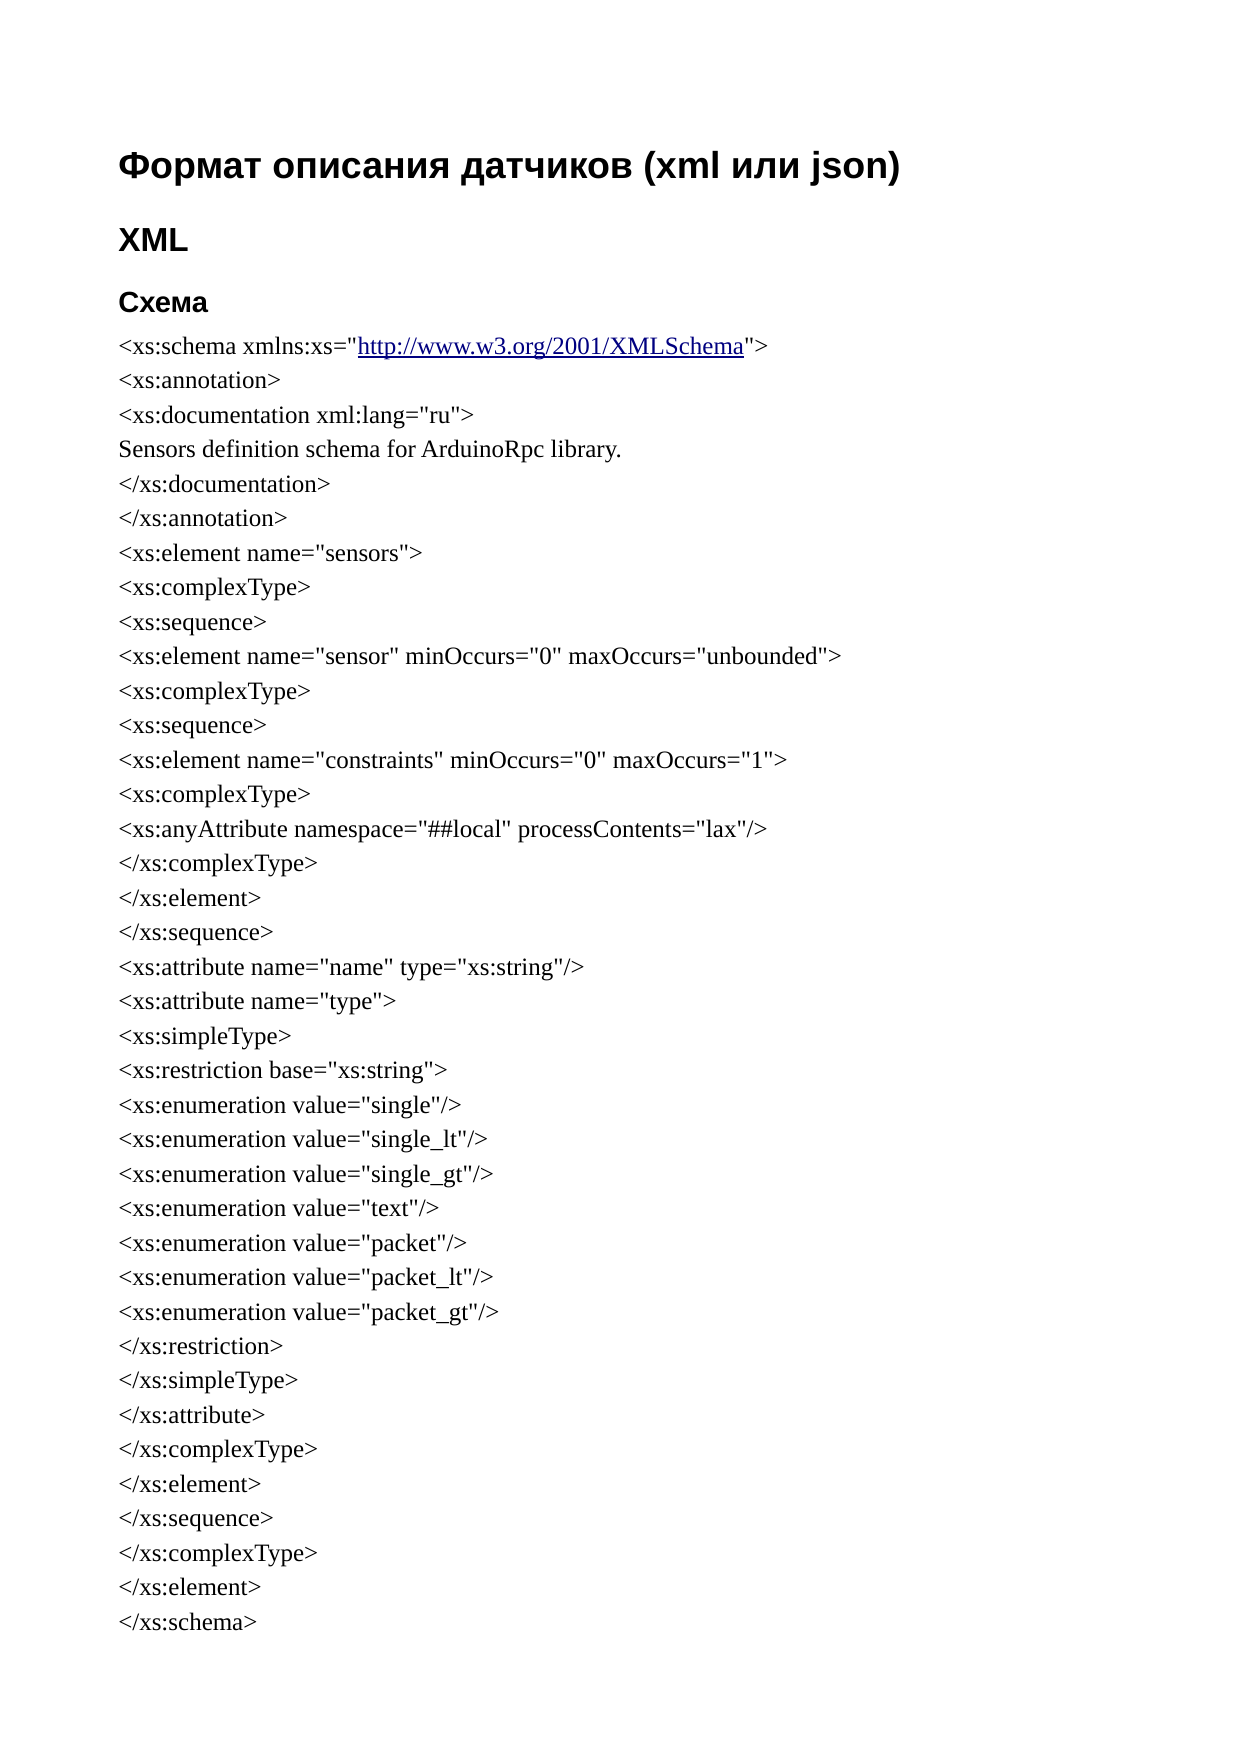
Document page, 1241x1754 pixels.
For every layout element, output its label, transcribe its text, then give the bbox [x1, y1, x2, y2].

subtitle XML [118, 219, 1122, 258]
subtitle Формат описания датчиков (xml или json) [118, 143, 1122, 186]
subtitle Схема [118, 285, 1122, 319]
text <xs:schema xmlns:xs="http://www.w3.org/2001/XMLSchema"> <xs:annotation> <xs:documentation xml:lang="ru"> Sensors definition schema for ArduinoRpc library. </xs:documentation> </xs:annotation> <xs:element name="sensors"> <xs:complexType> <xs:sequence> <xs:element name="sensor" minOccurs="0" maxOccurs="unbounded"> <xs:complexType> <xs:sequence> <xs:element name="constraints" minOccurs="0" maxOccurs="1"> <xs:complexType> <xs:anyAttribute namespace="##local" processContents="lax"/> </xs:complexType> </xs:element> </xs:sequence> <xs:attribute name="name" type="xs:string"/> <xs:attribute name="type"> <xs:simpleType> <xs:restriction base="xs:string"> <xs:enumeration value="single"/> <xs:enumeration value="single_lt"/> <xs:enumeration value="single_gt"/> <xs:enumeration value="text"/> <xs:enumeration value="packet"/> <xs:enumeration value="packet_lt"/> <xs:enumeration value="packet_gt"/> </xs:restriction> </xs:simpleType> </xs:attribute> </xs:complexType> </xs:element> </xs:sequence> </xs:complexType> </xs:element> </xs:schema> [118, 331, 1122, 1636]
